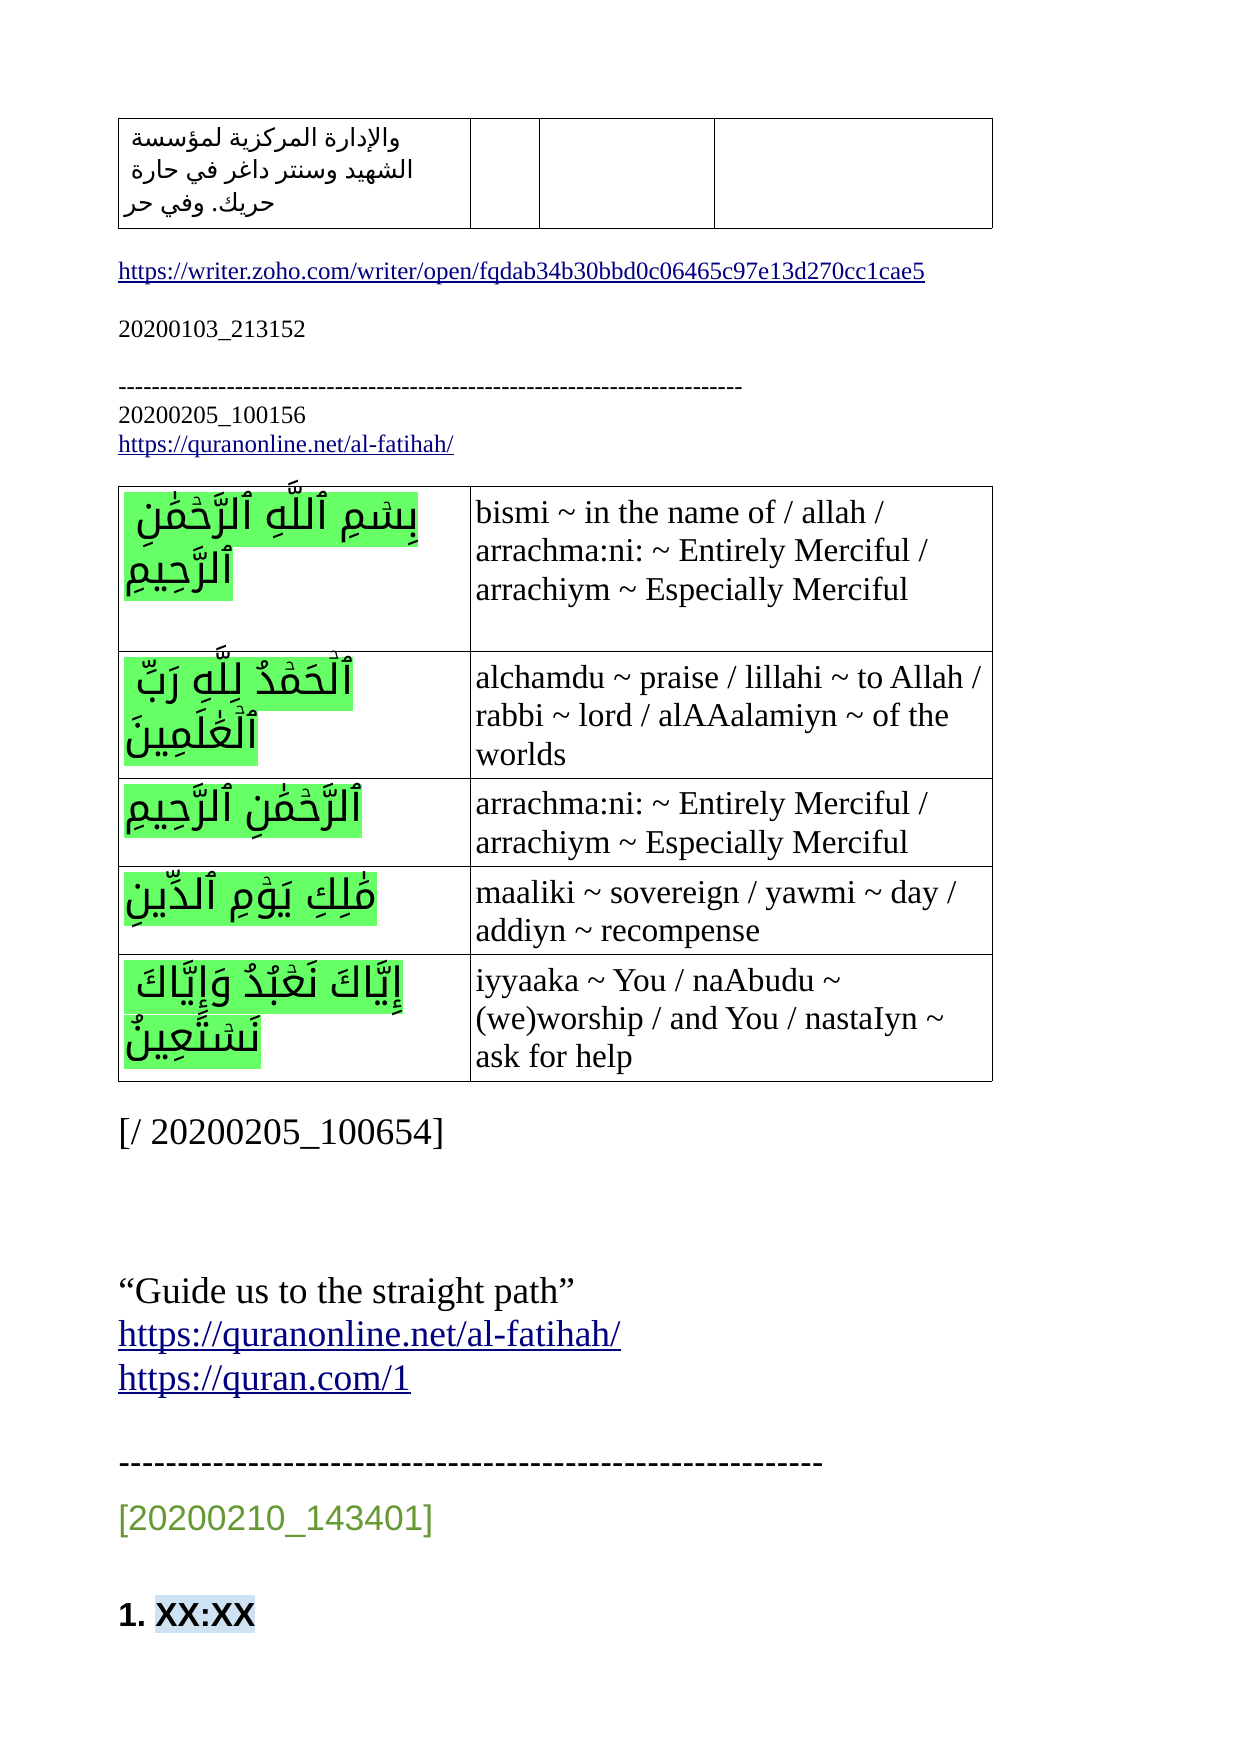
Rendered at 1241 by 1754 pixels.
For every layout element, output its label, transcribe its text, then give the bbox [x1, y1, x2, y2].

table_header [715, 119, 992, 227]
text 20200205_100156 [118, 400, 1122, 429]
text 20200103_213152 [118, 314, 1122, 343]
text [/ 20200205_100654] [118, 1110, 1122, 1153]
text “Guide us to the straight path” [118, 1269, 1122, 1312]
text https://quran.com/1 [118, 1355, 1122, 1398]
text ------------------------------------------------------------ [118, 1441, 1122, 1482]
table_header [471, 119, 539, 227]
table_header والإدارة المركزية لمؤسسة الشهيد وسنتر داغر في حارة حريك. وفي حر [119, 119, 470, 227]
table_header [540, 119, 714, 227]
table_cell iyyaaka ~ You / naAbudu ~ (we)worship / and You / nastaIyn ~ ask for help [471, 955, 992, 1081]
table_cell alchamdu ~ praise / lillahi ~ to Allah / rabbi ~ lord / alAAalamiyn ~ of the worlds [471, 652, 992, 778]
table_header بِسۡمِ ٱللَّهِ ٱلرَّحۡمَٰنِ ٱلرَّحِيمِ [119, 487, 470, 651]
text https://writer.zoho.com/writer/open/fqdab34b30bbd0c06465c97e13d270cc1cae5 [118, 256, 1122, 285]
text 1. XX:XX [118, 1595, 1122, 1633]
table_cell arrachma:ni: ~ Entirely Merciful / arrachiym ~ Especially Merciful [471, 779, 992, 866]
text https://quranonline.net/al-fatihah/ [118, 1312, 1122, 1355]
table_cell إِيَّاكَ نَعۡبُدُ وَإِيَّاكَ نَسۡتَعِينُ [119, 955, 470, 1081]
table_cell ٱلرَّحۡمَٰنِ ٱلرَّحِيمِ [119, 779, 470, 866]
text [20200210_143401] [118, 1497, 1122, 1538]
text --------------------------------------------------------------------------- [118, 371, 1122, 400]
table_cell maaliki ~ sovereign / yawmi ~ day / addiyn ~ recompense [471, 867, 992, 954]
table_header bismi ~ in the name of / allah / arrachma:ni: ~ Entirely Merciful / arrachiym ~ Especially Merciful [471, 487, 992, 651]
table_cell ٱلۡحَمۡدُ لِلَّهِ رَبِّ ٱلۡعَٰلَمِينَ [119, 652, 470, 778]
text https://quranonline.net/al-fatihah/ [118, 429, 1122, 458]
table_cell مَٰلِكِ يَوۡمِ ٱلدِّينِ [119, 867, 470, 954]
